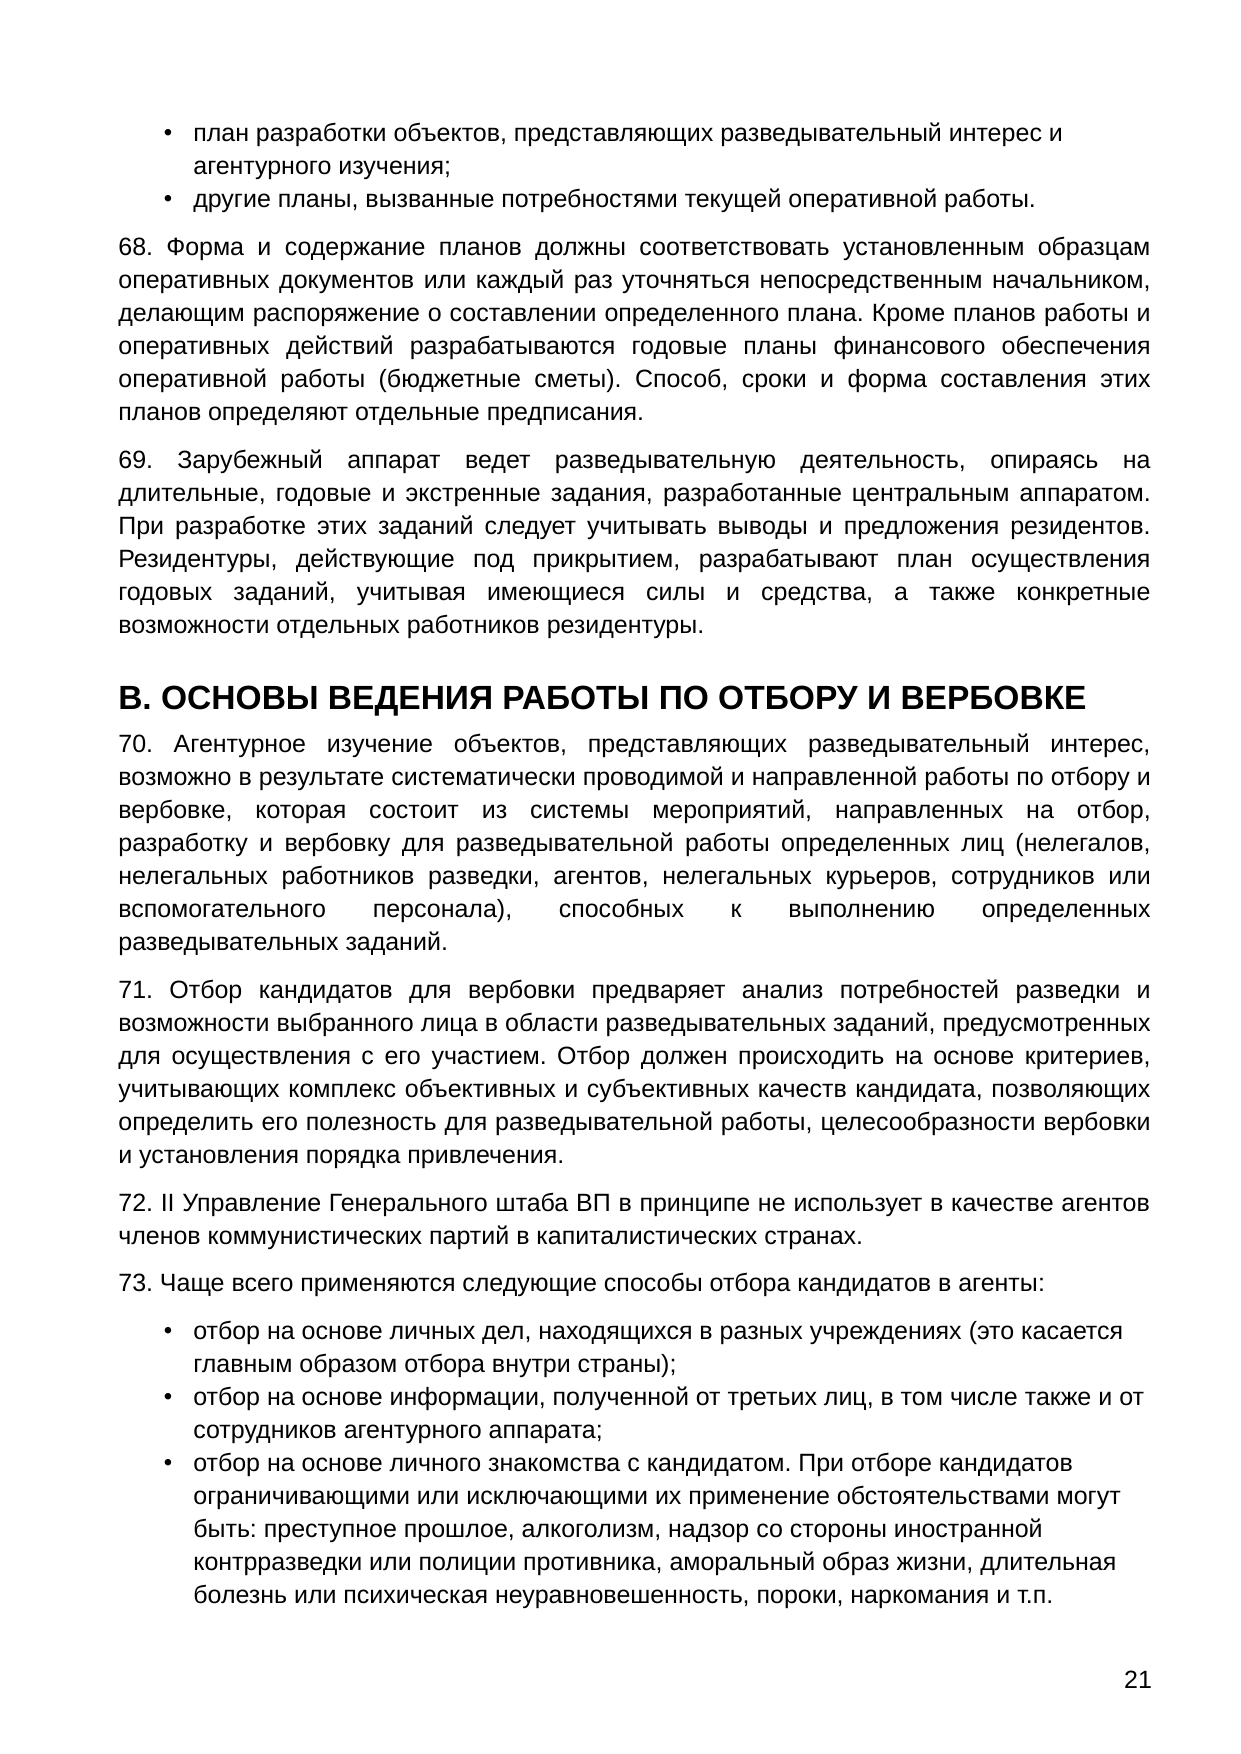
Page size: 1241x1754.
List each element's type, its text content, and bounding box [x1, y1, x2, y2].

text 69. Зарубежный аппарат ведет разведывательную деятельность, опираясь на длительные, годовые и экстренные задания, разработанные центральным аппаратом. При разработке этих заданий следует учитывать выводы и предложения резидентов. Резидентуры, действующие под прикрытием, разрабатывают план осуществления годовых заданий, учитывая имеющиеся силы и средства, а также конкретные возможности отдельных работников резидентуры. [118, 444, 1152, 638]
text 73. Чаще всего применяются следующие способы отбора кандидатов в агенты: [118, 1268, 1152, 1297]
text 71. Отбор кандидатов для вербовки предваряет анализ потребностей разведки и возможности выбранного лица в области разведывательных заданий, предусмотренных для осуществления с его участием. Отбор должен происходить на основе критериев, учитывающих комплекс объективных и субъективных качеств кандидата, позволяющих определить его полезность для разведывательной работы, целесообразности вербовки и установления порядка привлечения. [118, 975, 1152, 1169]
text 72. II Управление Генерального штаба ВП в принципе не использует в качестве агентов членов коммунистических партий в капиталистических странах. [118, 1188, 1152, 1249]
list план разработки объектов, представляющих разведывательный интерес и агентурного изучения; [164, 118, 1152, 180]
text 70. Агентурное изучение объектов, представляющих разведывательный интерес, возможно в результате систематически проводимой и направленной работы по отбору и вербовке, которая состоит из системы мероприятий, направленных на отбор, разработку и вербовку для разведывательной работы определенных лиц (нелегалов, нелегальных работников разведки, агентов, нелегальных курьеров, сотрудников или вспомогательного персонала), способных к выполнению определенных разведывательных заданий. [118, 729, 1152, 956]
subtitle B. ОСНОВЫ ВЕДЕНИЯ РАБОТЫ ПО ОТБОРУ И ВЕРБОВКЕ [118, 678, 1152, 717]
text 68. Форма и содержание планов должны соответствовать установленным образцам оперативных документов или каждый раз уточняться непосредственным начальником, делающим распоряжение о составлении определенного плана. Кроме планов работы и оперативных действий разрабатываются годовые планы финансового обеспечения оперативной работы (бюджетные сметы). Способ, сроки и форма составления этих планов определяют отдельные предписания. [118, 232, 1152, 426]
list отбор на основе личного знакомства с кандидатом. При отборе кандидатов ограничивающими или исключающими их применение обстоятельствами могут быть: преступное прошлое, алкоголизм, надзор со стороны иностранной контрразведки или полиции противника, аморальный образ жизни, длительная болезнь или психическая неуравновешенность, пороки, наркомания и т.п. [164, 1448, 1152, 1609]
list другие планы, вызванные потребностями текущей оперативной работы. [164, 184, 1152, 213]
list отбор на основе личных дел, находящихся в разных учреждениях (это касается главным образом отбора внутри страны); [164, 1316, 1152, 1378]
list отбор на основе информации, полученной от третьих лиц, в том числе также и от сотрудников агентурного аппарата; [164, 1382, 1152, 1444]
